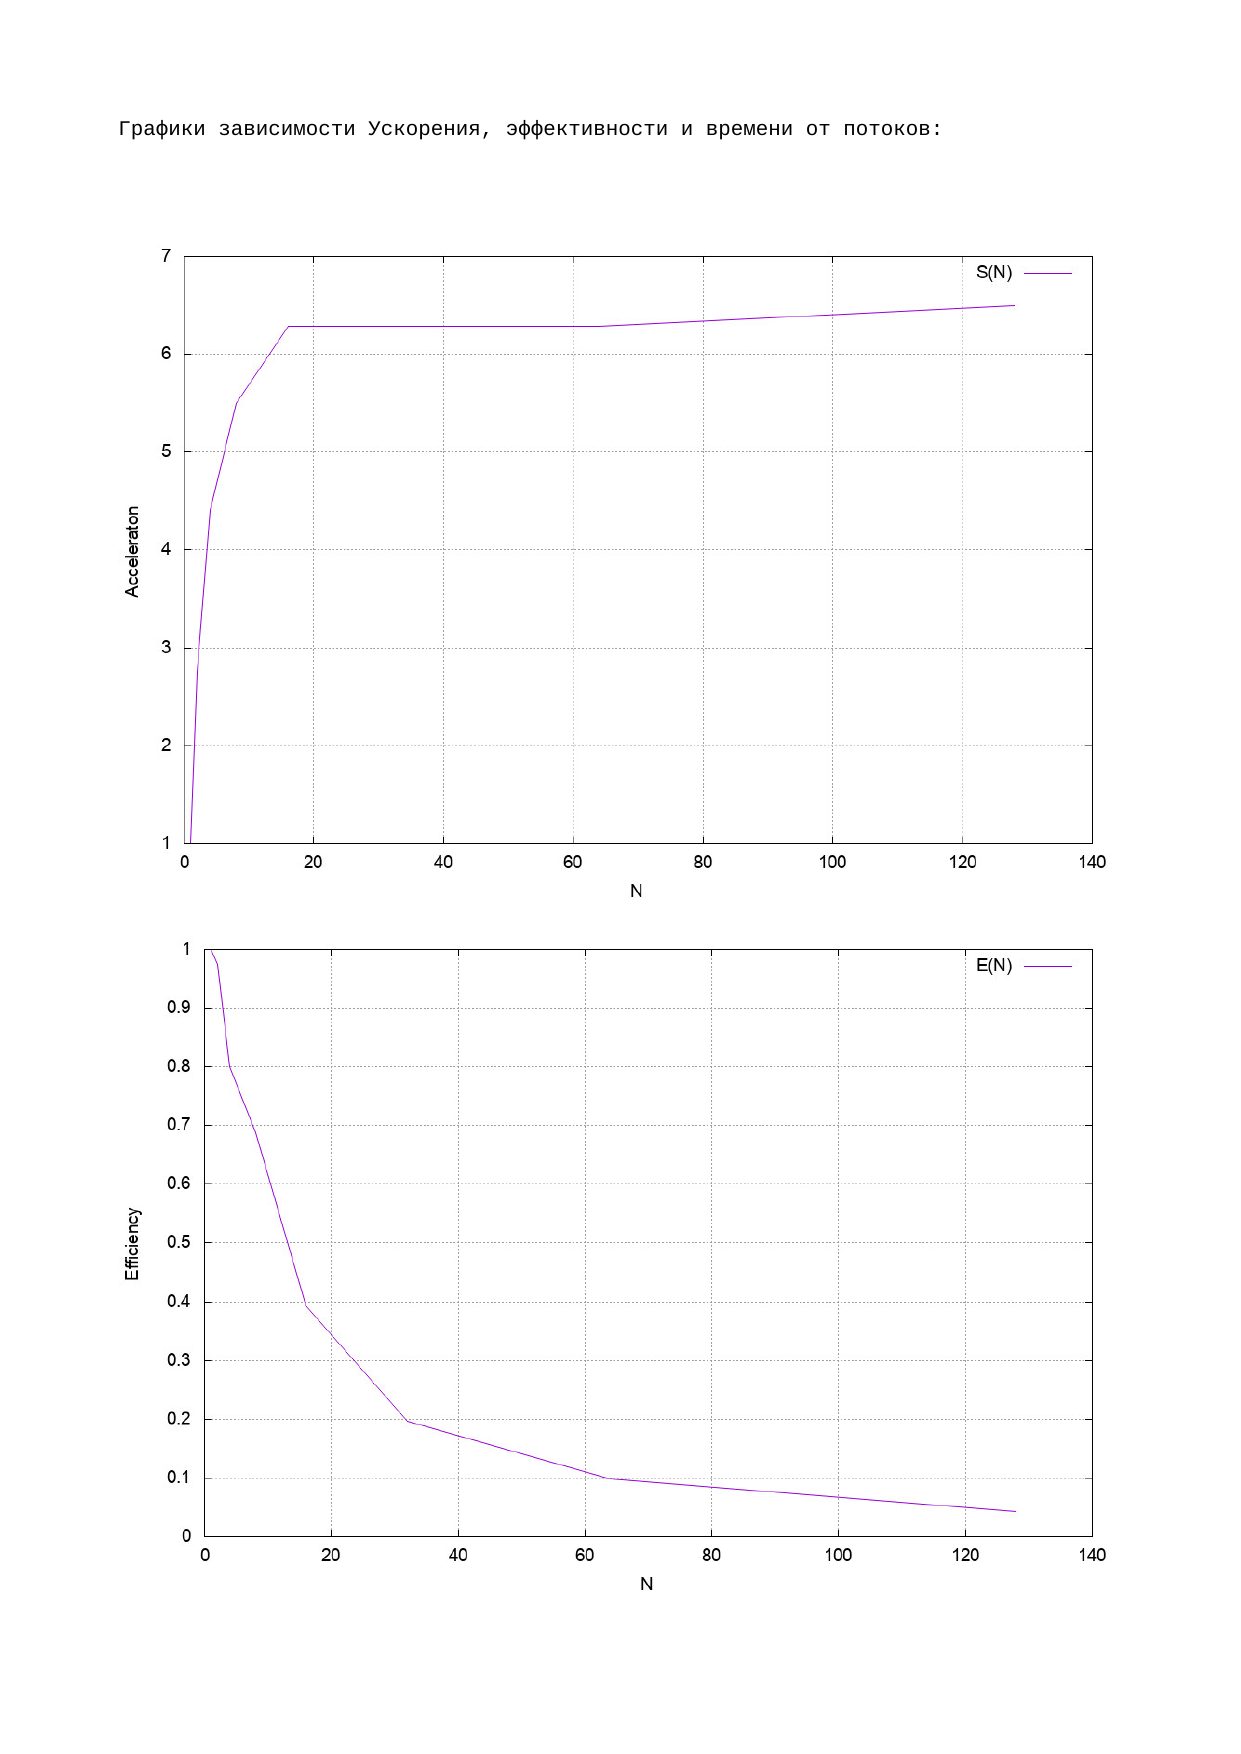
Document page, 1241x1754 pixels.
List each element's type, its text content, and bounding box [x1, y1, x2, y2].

picture [118, 236, 1123, 906]
picture [118, 929, 1123, 1599]
text Графики зависимости Ускорения, эффективности и времени от потоков: [118, 118, 1122, 142]
